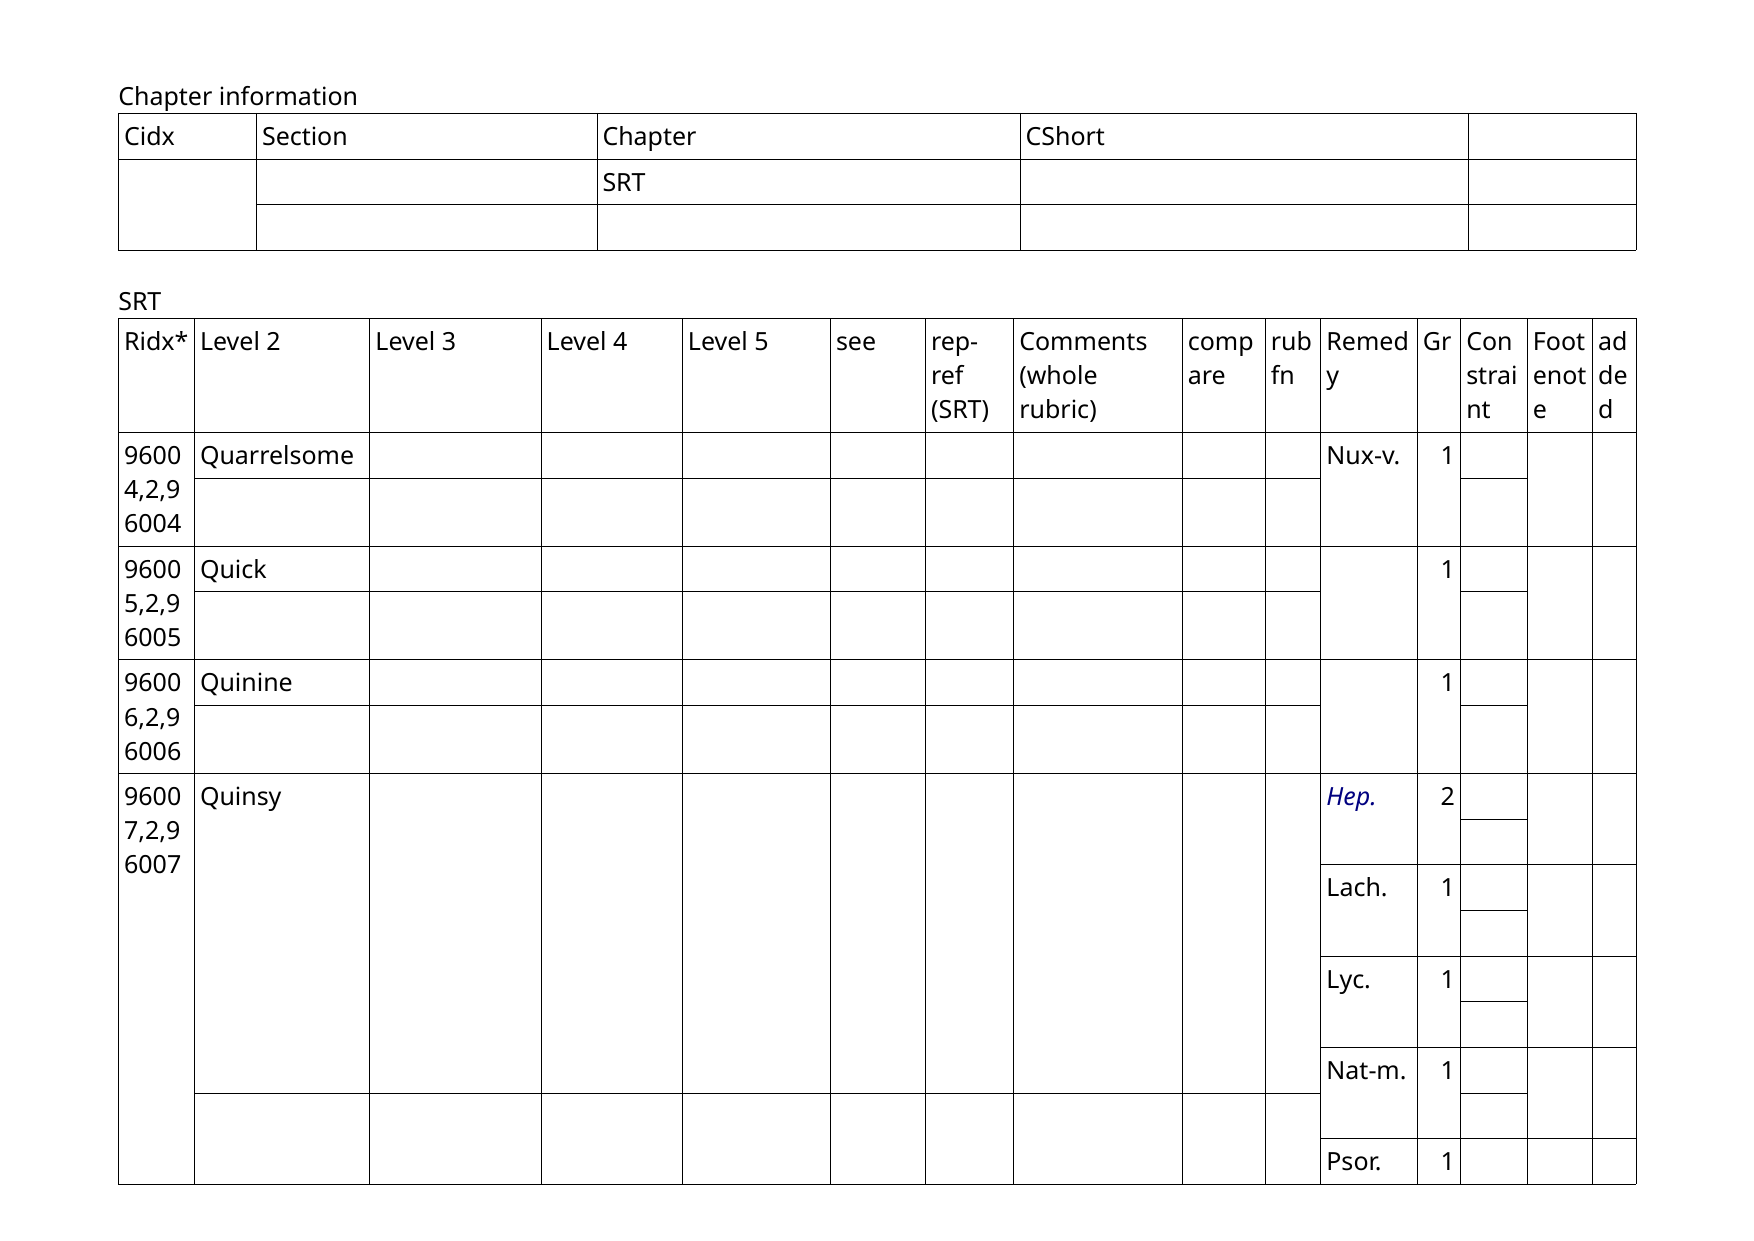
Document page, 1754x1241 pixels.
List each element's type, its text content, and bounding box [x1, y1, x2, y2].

table_cell [1593, 660, 1636, 773]
table_cell [370, 479, 541, 546]
table_cell 96006,2,96006 [119, 660, 194, 773]
table_cell [1528, 865, 1592, 956]
table_cell [683, 706, 830, 773]
table_cell [1461, 774, 1527, 819]
table_cell 2 [1418, 774, 1460, 864]
table_header Level 4 [542, 319, 682, 432]
table_cell [1593, 547, 1636, 659]
table_cell 1 [1418, 1139, 1460, 1184]
table_cell [195, 592, 369, 659]
table_cell 1 [1418, 1048, 1460, 1138]
table_cell [831, 774, 925, 1092]
table_cell [1014, 660, 1182, 705]
table_cell [1266, 706, 1320, 773]
table_cell [1183, 774, 1265, 1092]
table_header Gr [1418, 319, 1460, 432]
table_cell [1266, 660, 1320, 705]
table_cell [683, 547, 830, 591]
table_cell [831, 660, 925, 705]
table_cell [831, 592, 925, 659]
table_cell [370, 660, 541, 705]
table_cell [542, 547, 682, 591]
table_cell [1469, 205, 1636, 250]
table_cell [926, 479, 1013, 546]
table_cell [683, 774, 830, 1092]
table_header Level 3 [370, 319, 541, 432]
table_cell [926, 433, 1013, 477]
table_header CShort [1021, 114, 1468, 158]
table_cell [1266, 1094, 1320, 1184]
table_cell [370, 1094, 541, 1184]
table_cell [1266, 547, 1320, 591]
table_cell [683, 479, 830, 546]
table_cell 1 [1418, 865, 1460, 956]
table_cell [1183, 592, 1265, 659]
table_cell [831, 706, 925, 773]
table_cell Quinsy [195, 774, 369, 1092]
table_cell 96005,2,96005 [119, 547, 194, 659]
table_cell [1021, 160, 1468, 204]
table_cell [1593, 774, 1636, 864]
table_cell Lach. [1321, 865, 1417, 956]
table_cell [831, 433, 925, 477]
table_cell [1593, 865, 1636, 956]
table_header Cidx [119, 114, 256, 158]
table_cell [926, 660, 1013, 705]
table_cell [195, 1094, 369, 1184]
table_cell [1183, 479, 1265, 546]
table_cell [542, 592, 682, 659]
table_cell [1183, 547, 1265, 591]
table_cell [1266, 479, 1320, 546]
table_cell [683, 433, 830, 477]
table_cell [1183, 706, 1265, 773]
table_cell [926, 706, 1013, 773]
table_cell [1266, 774, 1320, 1092]
table_cell [1461, 957, 1527, 1001]
table_cell [1461, 706, 1527, 773]
table_cell [683, 660, 830, 705]
table_cell Nux-v. [1321, 433, 1417, 546]
text ­Chapter information [118, 79, 1636, 113]
table_cell Nat-m. [1321, 1048, 1417, 1138]
table_header Footenote [1528, 319, 1592, 432]
table_cell [1461, 820, 1527, 864]
table_cell 96007,2,96007 [119, 774, 194, 1184]
table_cell [1183, 1094, 1265, 1184]
table_cell [1469, 160, 1636, 204]
table_header Section [257, 114, 597, 158]
table_cell [1593, 433, 1636, 546]
table_cell [1461, 1048, 1527, 1092]
table_cell [542, 479, 682, 546]
table_cell Quinine [195, 660, 369, 705]
table_header rep-ref (SRT) [926, 319, 1013, 432]
table_cell [926, 774, 1013, 1092]
table_cell [1461, 865, 1527, 910]
table_cell [370, 547, 541, 591]
table_cell [1014, 547, 1182, 591]
table_cell Quick [195, 547, 369, 591]
table_cell [1528, 547, 1592, 659]
table_cell [1183, 433, 1265, 477]
table_cell SRT [598, 160, 1020, 204]
table_cell [1266, 592, 1320, 659]
table_cell [926, 1094, 1013, 1184]
table_cell [1014, 706, 1182, 773]
table_cell [1014, 774, 1182, 1092]
table_cell [542, 774, 682, 1092]
table_cell [1528, 660, 1592, 773]
table_header see [831, 319, 925, 432]
table_cell 1 [1418, 547, 1460, 659]
table_cell [1321, 660, 1417, 773]
table_cell [257, 205, 597, 250]
table_cell [1461, 433, 1527, 477]
table_cell [119, 160, 256, 250]
table_cell 96004,2,96004 [119, 433, 194, 546]
table_cell [1014, 592, 1182, 659]
table_cell [1461, 911, 1527, 956]
table_header rub fn [1266, 319, 1320, 432]
table_cell 1 [1418, 433, 1460, 546]
table_header Level 2 [195, 319, 369, 432]
table_cell Quarrelsome [195, 433, 369, 477]
table_cell [1461, 547, 1527, 591]
table_cell [1266, 433, 1320, 477]
table_cell [1528, 957, 1592, 1047]
table_cell [1593, 957, 1636, 1047]
table_cell [926, 547, 1013, 591]
table_cell [1593, 1139, 1636, 1184]
table_cell [683, 1094, 830, 1184]
table_cell [1461, 1094, 1527, 1138]
table_header [1469, 114, 1636, 158]
table_cell [1593, 1048, 1636, 1138]
table_cell [1528, 774, 1592, 864]
table_cell [1461, 479, 1527, 546]
table_cell [1461, 1002, 1527, 1047]
table_header Remedy [1321, 319, 1417, 432]
table_cell [1461, 1139, 1527, 1184]
table_cell [542, 1094, 682, 1184]
table_cell Psor. [1321, 1139, 1417, 1184]
table_cell [1528, 433, 1592, 546]
table_cell [257, 160, 597, 204]
table_cell [926, 592, 1013, 659]
table_cell [1461, 660, 1527, 705]
table_cell [542, 706, 682, 773]
table_header compare [1183, 319, 1265, 432]
table_cell [195, 479, 369, 546]
table_cell [683, 592, 830, 659]
table_cell [1321, 547, 1417, 659]
table_cell [1528, 1048, 1592, 1138]
table_cell [1014, 433, 1182, 477]
table_cell Hep. [1321, 774, 1417, 864]
table_cell 1 [1418, 660, 1460, 773]
table_cell Lyc. [1321, 957, 1417, 1047]
table_cell [831, 547, 925, 591]
table_cell [195, 706, 369, 773]
table_cell [1183, 660, 1265, 705]
table_cell [370, 706, 541, 773]
text SRT [118, 284, 1636, 318]
table_header Ridx* [119, 319, 194, 432]
table_cell [370, 433, 541, 477]
table_cell 1 [1418, 957, 1460, 1047]
table_header Comments (whole rubric) [1014, 319, 1182, 432]
table_cell [370, 592, 541, 659]
table_header Chapter [598, 114, 1020, 158]
table_cell [370, 774, 541, 1092]
table_cell [598, 205, 1020, 250]
table_cell [542, 433, 682, 477]
table_cell [831, 479, 925, 546]
table_cell [1461, 592, 1527, 659]
table_header Level 5 [683, 319, 830, 432]
table_cell [1021, 205, 1468, 250]
table_header Constraint [1461, 319, 1527, 432]
table_cell [831, 1094, 925, 1184]
table_cell [542, 660, 682, 705]
table_cell [1528, 1139, 1592, 1184]
table_header added [1593, 319, 1636, 432]
table_cell [1014, 1094, 1182, 1184]
table_cell [1014, 479, 1182, 546]
